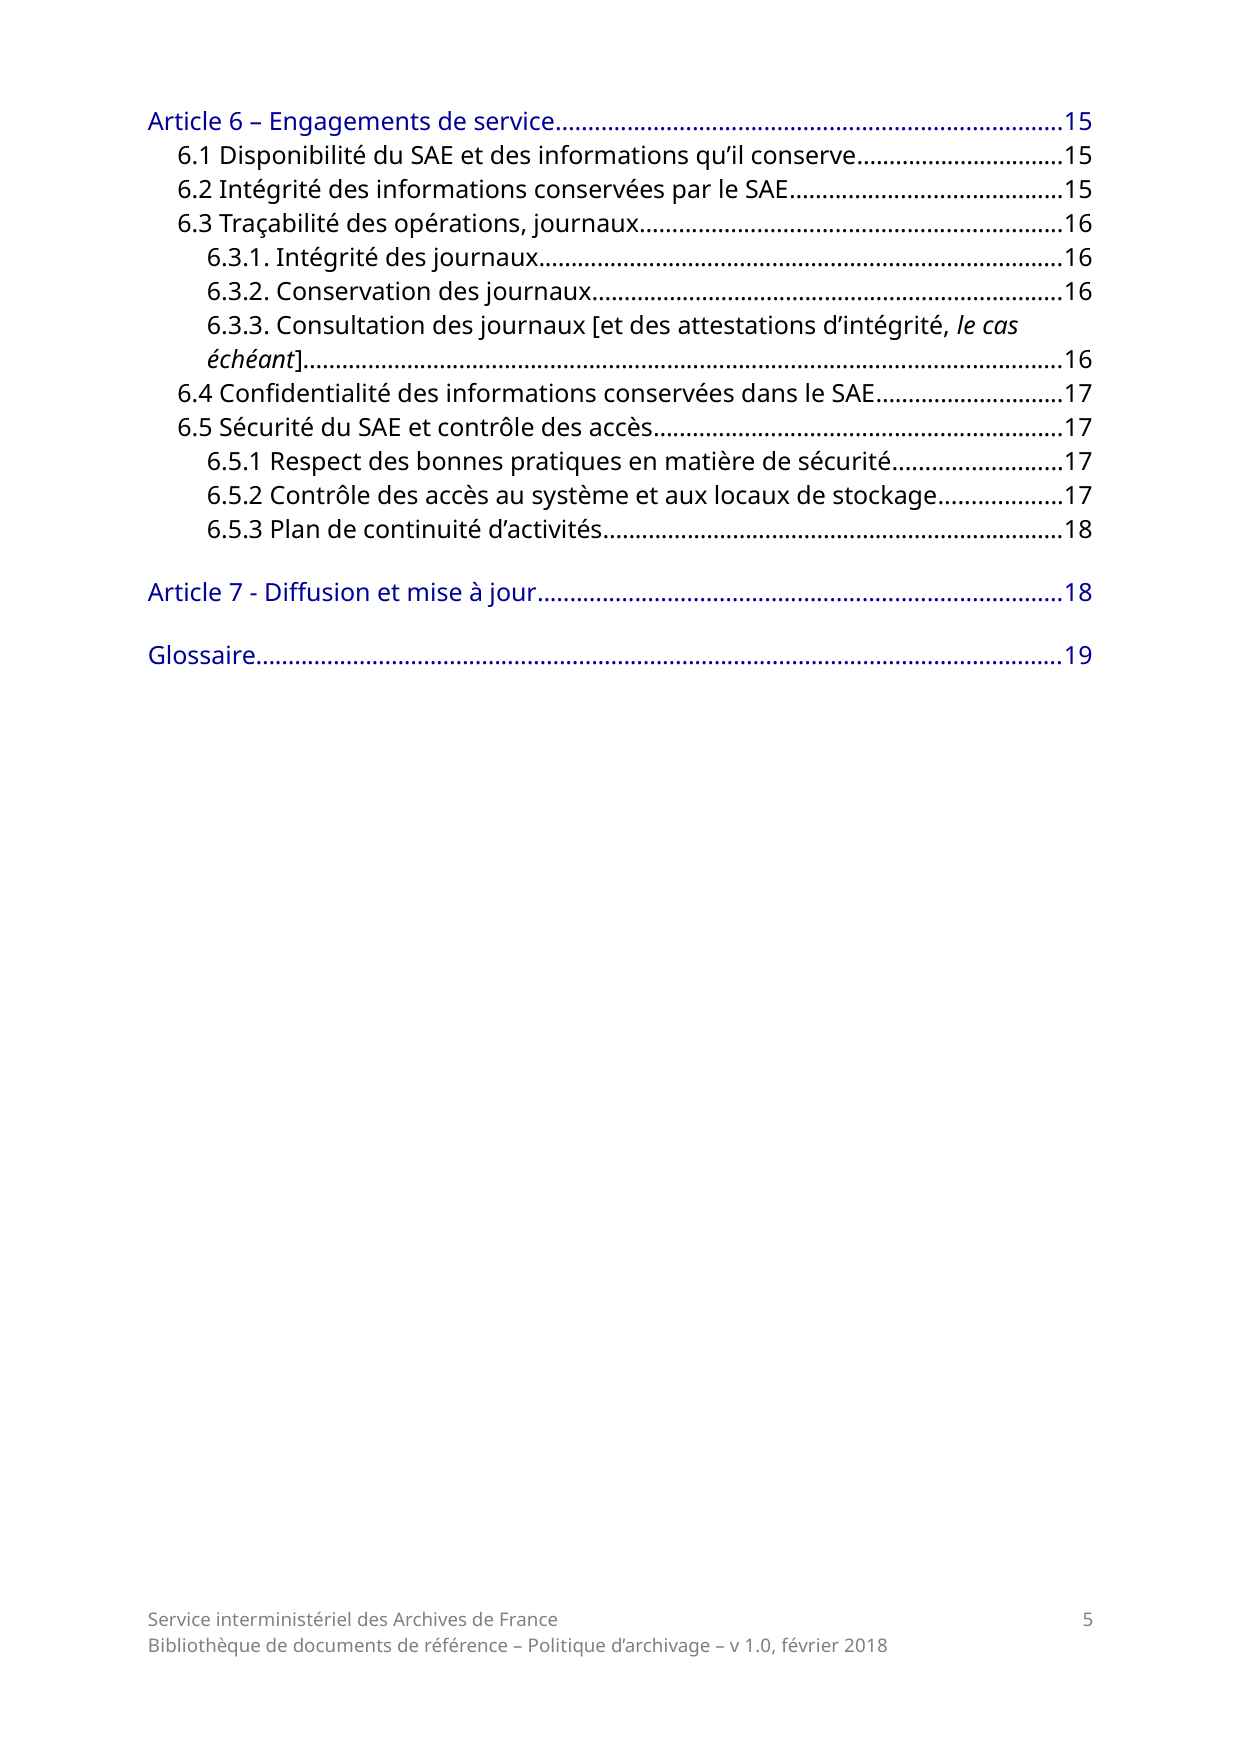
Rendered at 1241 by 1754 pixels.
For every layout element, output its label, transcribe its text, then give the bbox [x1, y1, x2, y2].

text Article 7 - Diffusion et mise à jour 18 [148, 574, 1093, 608]
text Glossaire 19 [148, 638, 1093, 672]
text 6.2 Intégrité des informations conservées par le SAE 15 [177, 172, 1093, 206]
text 6.5.1 Respect des bonnes pratiques en matière de sécurité 17 [207, 444, 1093, 478]
text 6.5 Sécurité du SAE et contrôle des accès 17 [177, 410, 1093, 444]
text Article 6 – Engagements de service 15 [148, 104, 1093, 138]
text 6.5.3 Plan de continuité d’activités 18 [207, 512, 1093, 546]
text 6.4 Confidentialité des informations conservées dans le SAE 17 [177, 376, 1093, 410]
text 6.3.3. Consultation des journaux [et des attestations d’intégrité, le cas échéant] 16 [207, 308, 1093, 376]
text 6.5.2 Contrôle des accès au système et aux locaux de stockage 17 [207, 478, 1093, 512]
text 6.1 Disponibilité du SAE et des informations qu’il conserve 15 [177, 138, 1093, 172]
text 6.3 Traçabilité des opérations, journaux 16 [177, 206, 1093, 240]
text 6.3.2. Conservation des journaux 16 [207, 274, 1093, 308]
text 6.3.1. Intégrité des journaux 16 [207, 240, 1093, 274]
